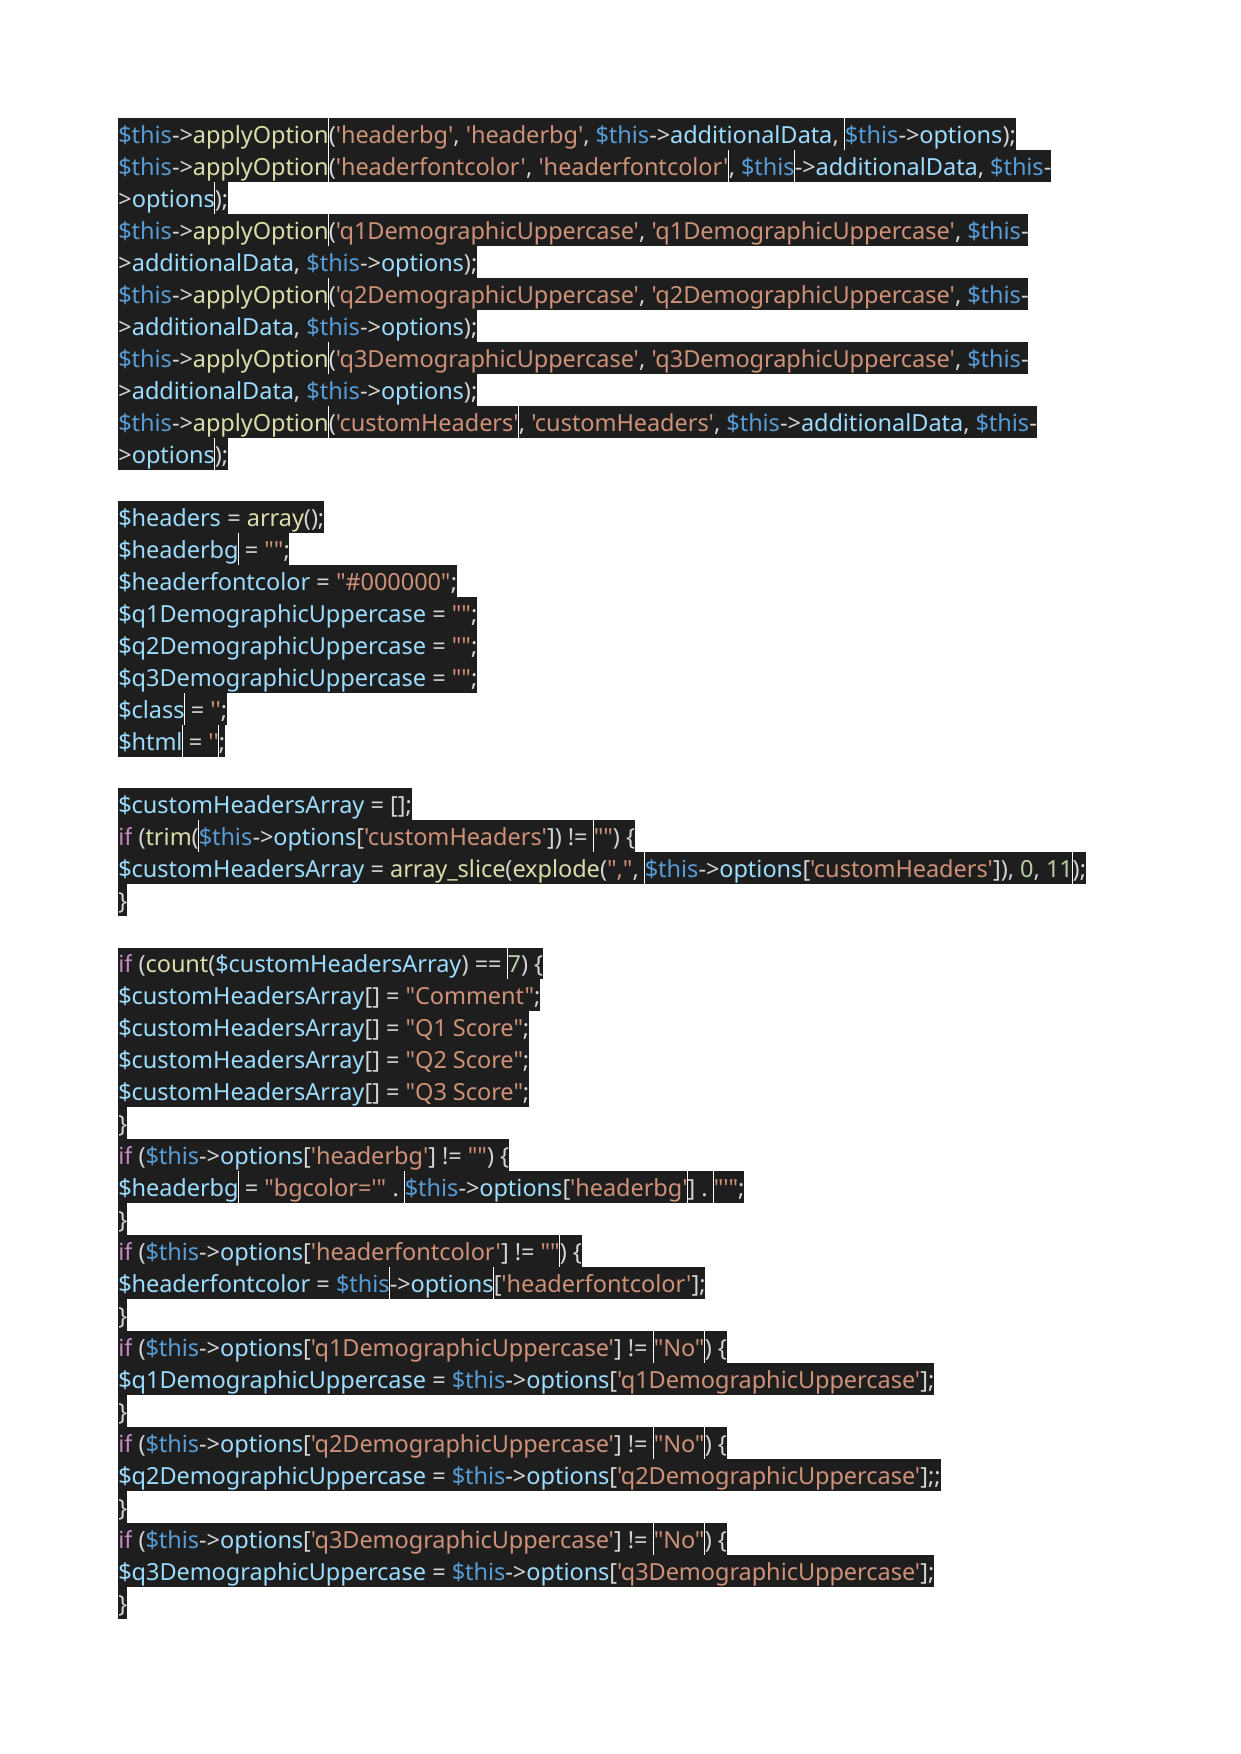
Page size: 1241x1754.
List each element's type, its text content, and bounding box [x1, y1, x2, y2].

text if ($this->options['headerfontcolor'] != "") { [118, 1235, 1122, 1267]
text $customHeadersArray = []; [118, 788, 1122, 820]
text $this->applyOption('headerfontcolor', 'headerfontcolor', $this->additionalData, $this->options); [118, 150, 1122, 214]
text $this->applyOption('q1DemographicUppercase', 'q1DemographicUppercase', $this->additionalData, $this->options); [118, 214, 1122, 278]
text $q3DemographicUppercase = ""; [118, 661, 1122, 693]
text if ($this->options['q2DemographicUppercase'] != "No") { [118, 1427, 1122, 1459]
text if (trim($this->options['customHeaders']) != "") { [118, 820, 1122, 852]
text } [118, 1299, 1122, 1331]
text if ($this->options['q1DemographicUppercase'] != "No") { [118, 1331, 1122, 1363]
text } [118, 1491, 1122, 1523]
text $headerbg = "bgcolor='" . $this->options['headerbg'] . "'"; [118, 1171, 1122, 1203]
text $headers = array(); [118, 501, 1122, 533]
text } [118, 884, 1122, 916]
text if ($this->options['headerbg'] != "") { [118, 1139, 1122, 1171]
text $html = ''; [118, 725, 1122, 757]
text $this->applyOption('q3DemographicUppercase', 'q3DemographicUppercase', $this->additionalData, $this->options); [118, 342, 1122, 406]
text $customHeadersArray[] = "Q2 Score"; [118, 1043, 1122, 1075]
text } [118, 1587, 1122, 1619]
text $q3DemographicUppercase = $this->options['q3DemographicUppercase']; [118, 1555, 1122, 1587]
text $headerfontcolor = $this->options['headerfontcolor']; [118, 1267, 1122, 1299]
text $this->applyOption('customHeaders', 'customHeaders', $this->additionalData, $this->options); [118, 406, 1122, 470]
text $this->applyOption('headerbg', 'headerbg', $this->additionalData, $this->options); [118, 118, 1122, 150]
text $q2DemographicUppercase = ""; [118, 629, 1122, 661]
text $customHeadersArray[] = "Q1 Score"; [118, 1011, 1122, 1043]
text $q1DemographicUppercase = $this->options['q1DemographicUppercase']; [118, 1363, 1122, 1395]
text } [118, 1203, 1122, 1235]
text } [118, 1395, 1122, 1427]
text $class = ''; [118, 693, 1122, 725]
text $headerbg = ""; [118, 533, 1122, 565]
text if ($this->options['q3DemographicUppercase'] != "No") { [118, 1523, 1122, 1555]
text $q1DemographicUppercase = ""; [118, 597, 1122, 629]
text $customHeadersArray = array_slice(explode(",", $this->options['customHeaders']), 0, 11); [118, 852, 1122, 884]
text $customHeadersArray[] = "Q3 Score"; [118, 1075, 1122, 1107]
text $this->applyOption('q2DemographicUppercase', 'q2DemographicUppercase', $this->additionalData, $this->options); [118, 278, 1122, 342]
text if (count($customHeadersArray) == 7) { [118, 947, 1122, 979]
text } [118, 1107, 1122, 1139]
text $customHeadersArray[] = "Comment"; [118, 979, 1122, 1011]
text $headerfontcolor = "#000000"; [118, 565, 1122, 597]
text $q2DemographicUppercase = $this->options['q2DemographicUppercase'];; [118, 1459, 1122, 1491]
